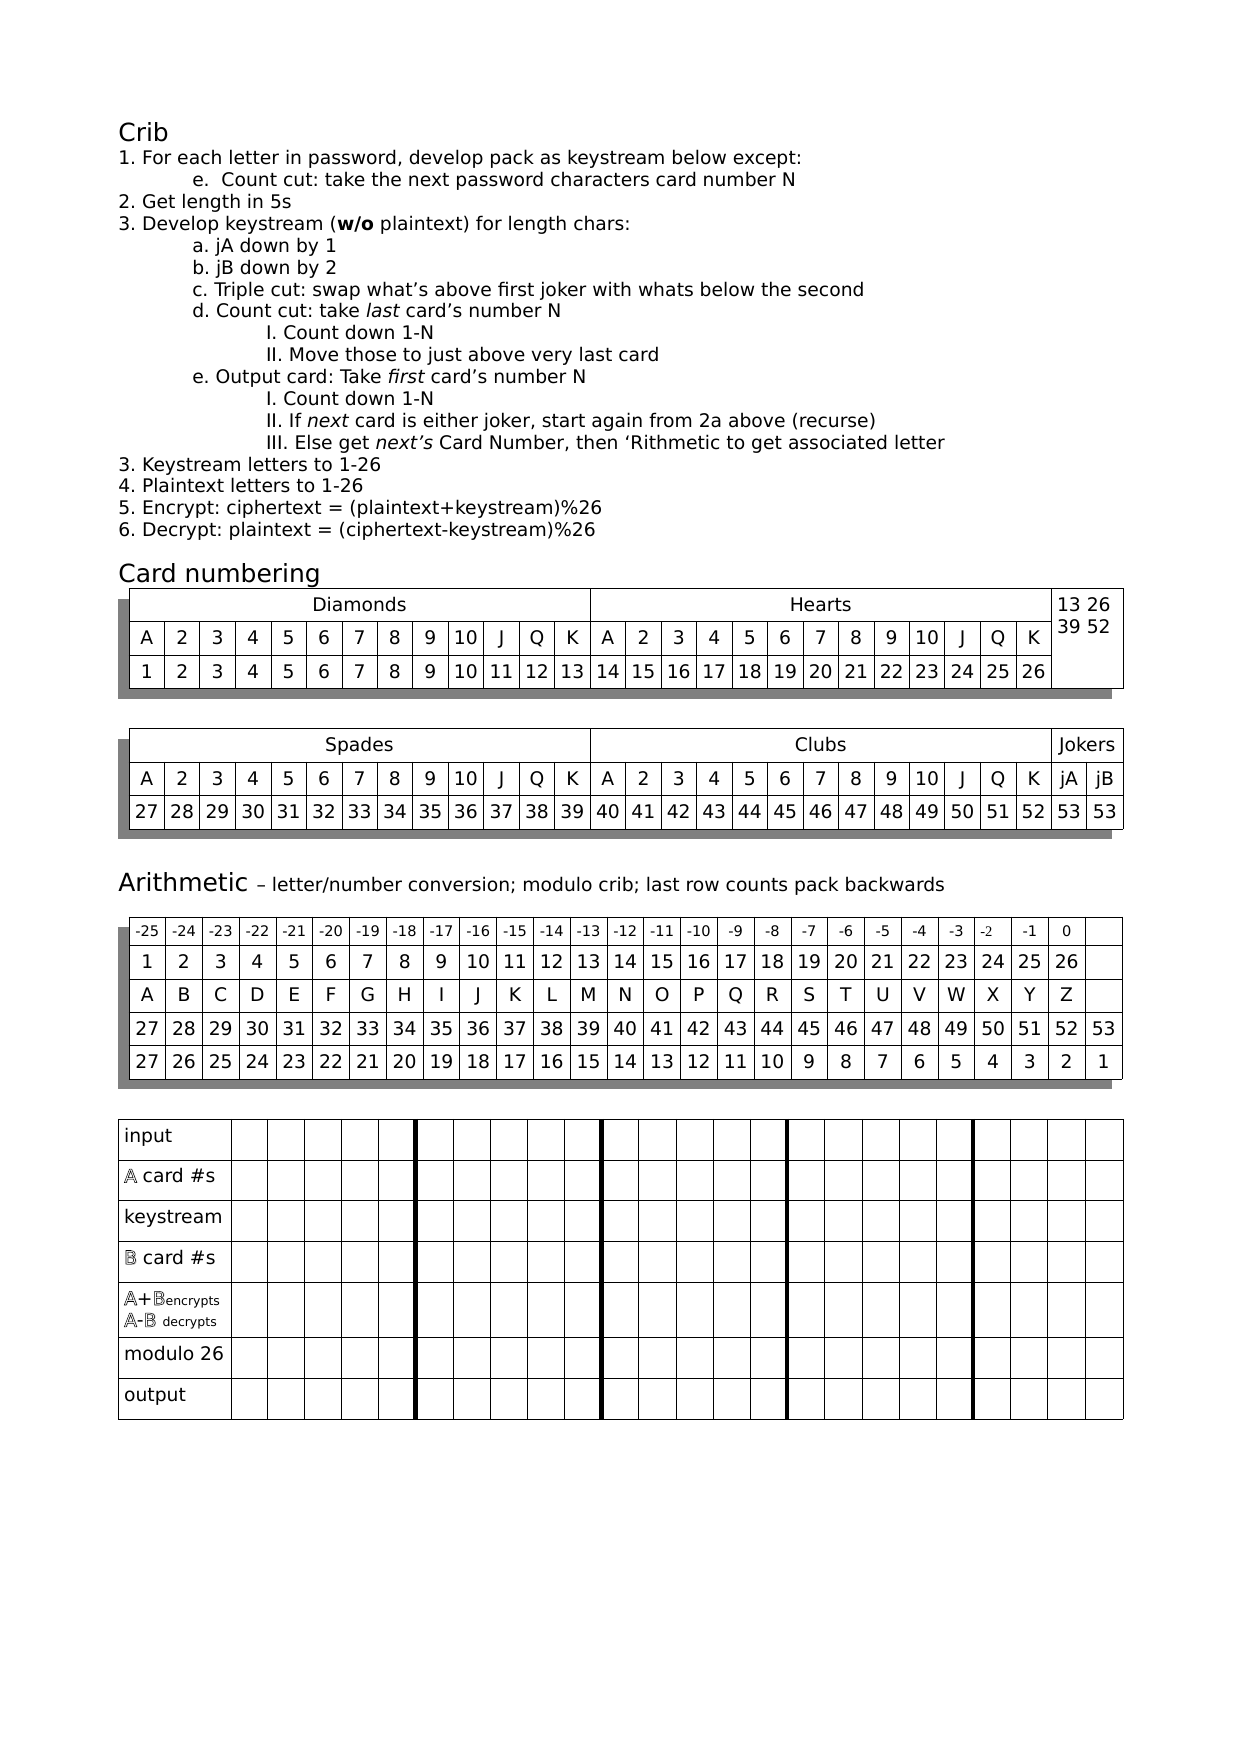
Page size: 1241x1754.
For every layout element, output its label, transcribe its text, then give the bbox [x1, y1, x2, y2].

table_header [1048, 1120, 1085, 1159]
text a. jA down by 1 [118, 235, 1122, 257]
table_cell 8 [378, 763, 412, 795]
table_cell [1011, 1242, 1047, 1282]
table_cell [604, 1201, 638, 1241]
table_header -2 [975, 918, 1011, 945]
table_header -12 [608, 918, 643, 945]
table_cell 8 [839, 763, 874, 795]
table_cell [789, 1379, 824, 1418]
table_cell [975, 1201, 1010, 1241]
table_cell [900, 1201, 936, 1241]
table_header -22 [240, 918, 276, 945]
table_cell 8 [378, 622, 412, 655]
table_header Spades [130, 729, 590, 762]
table_header [789, 1120, 824, 1159]
table_cell [714, 1161, 750, 1200]
table_cell 45 [792, 1013, 827, 1045]
table_cell 18 [755, 946, 791, 978]
table_cell [268, 1242, 304, 1282]
table_cell 7 [865, 1046, 901, 1079]
table_header -15 [497, 918, 533, 945]
table_cell [379, 1283, 413, 1337]
table_cell 44 [755, 1013, 791, 1045]
table_cell 38 [520, 796, 554, 828]
table_cell 10 [910, 763, 944, 795]
table_header -13 [571, 918, 607, 945]
table_cell [268, 1338, 304, 1378]
table_cell [937, 1338, 971, 1378]
table_cell 8 [839, 622, 874, 655]
table_cell 20 [828, 946, 864, 978]
table_cell 39 [571, 1013, 607, 1045]
table_cell [900, 1338, 936, 1378]
table_cell 21 [839, 656, 874, 688]
table_cell 4 [975, 1046, 1011, 1079]
table_cell 53 [1087, 796, 1123, 828]
table_cell 19 [768, 656, 803, 688]
table_cell 17 [497, 1046, 533, 1079]
table_header -8 [755, 918, 791, 945]
table_header Hearts [591, 589, 1051, 621]
table_cell 37 [497, 1013, 533, 1045]
table_cell 51 [981, 796, 1016, 828]
table_cell 9 [413, 763, 448, 795]
table_cell [454, 1161, 490, 1200]
table_cell K [555, 622, 590, 655]
table_cell L [534, 980, 570, 1012]
table_cell [714, 1242, 750, 1282]
table_cell 34 [378, 796, 412, 828]
table_cell 25 [981, 656, 1016, 688]
table_cell [975, 1379, 1010, 1418]
table_cell 22 [875, 656, 909, 688]
table_header -9 [718, 918, 754, 945]
table_header [418, 1120, 453, 1159]
table_cell A [591, 763, 625, 795]
text 5. Encrypt: ciphertext = (plaintext+keystream)%26 [118, 497, 1122, 519]
table_header [528, 1120, 564, 1159]
table_cell [1048, 1161, 1085, 1200]
table_cell 3 [203, 946, 239, 978]
table_cell 41 [644, 1013, 680, 1045]
table_cell Q [981, 622, 1016, 655]
table_cell jB [1087, 763, 1123, 795]
table_cell Q [520, 622, 554, 655]
table_cell 5 [939, 1046, 974, 1079]
table_cell [232, 1161, 267, 1200]
table_cell 50 [975, 1013, 1011, 1045]
table_header [1011, 1120, 1047, 1159]
table_cell [937, 1242, 971, 1282]
table_cell 9 [424, 946, 459, 978]
table_header Clubs [591, 729, 1051, 762]
table_cell Z [1049, 980, 1085, 1012]
table_cell [789, 1338, 824, 1378]
table_header [714, 1120, 750, 1159]
table_cell [1011, 1283, 1047, 1337]
text d. Count cut: take last card’s number N [118, 300, 1122, 322]
table_cell 9 [875, 622, 909, 655]
table_header [232, 1120, 267, 1159]
table_cell [342, 1201, 378, 1241]
table_cell [825, 1338, 862, 1378]
table_cell 34 [387, 1013, 423, 1045]
table_cell keystream [119, 1201, 231, 1241]
table_cell 30 [240, 1013, 276, 1045]
table_cell 20 [387, 1046, 423, 1079]
table_header -20 [313, 918, 349, 945]
table_cell 11 [484, 656, 519, 688]
table_cell [565, 1242, 599, 1282]
table_header -10 [681, 918, 717, 945]
text e. Output card: Take first card’s number N [118, 366, 1122, 388]
table_cell 11 [497, 946, 533, 978]
table_cell [454, 1242, 490, 1282]
table_cell 2 [1049, 1046, 1085, 1079]
table_cell 26 [1049, 946, 1085, 978]
table_cell Q [981, 763, 1016, 795]
table_cell 12 [534, 946, 570, 978]
table_cell K [1017, 763, 1051, 795]
table_cell 20 [804, 656, 838, 688]
table_cell [1048, 1338, 1085, 1378]
table_cell [751, 1283, 785, 1337]
table_cell [379, 1161, 413, 1200]
table_header [751, 1120, 785, 1159]
table_cell [491, 1161, 527, 1200]
table_cell 39 [555, 796, 590, 828]
table_header -23 [203, 918, 239, 945]
table_cell 6 [307, 656, 342, 688]
table_cell [565, 1283, 599, 1337]
table_header [491, 1120, 527, 1159]
table_cell [937, 1379, 971, 1418]
table_cell 10 [449, 622, 483, 655]
table_cell [342, 1338, 378, 1378]
table_header [268, 1120, 304, 1159]
table_cell [900, 1379, 936, 1418]
table_cell 35 [413, 796, 448, 828]
table_cell 29 [203, 1013, 239, 1045]
table_cell [1086, 1379, 1123, 1418]
table_cell 6 [307, 622, 342, 655]
table_cell [604, 1379, 638, 1418]
table_cell [863, 1161, 899, 1200]
table_header [825, 1120, 862, 1159]
table_cell [677, 1379, 713, 1418]
table_cell [825, 1242, 862, 1282]
table_cell 35 [424, 1013, 459, 1045]
table_cell 21 [865, 946, 901, 978]
table_header -16 [460, 918, 496, 945]
table_cell 18 [460, 1046, 496, 1079]
table_cell A [591, 622, 625, 655]
table_cell B card #s [119, 1242, 231, 1282]
table_cell 7 [350, 946, 386, 978]
table_cell 42 [681, 1013, 717, 1045]
table_cell 17 [697, 656, 732, 688]
table_cell [825, 1283, 862, 1337]
table_cell [528, 1242, 564, 1282]
table_cell [1048, 1201, 1085, 1241]
table_cell [751, 1338, 785, 1378]
table_cell K [555, 763, 590, 795]
table_cell [232, 1379, 267, 1418]
table_cell 5 [272, 656, 306, 688]
table_cell [751, 1161, 785, 1200]
table_cell A [130, 763, 164, 795]
table_header [900, 1120, 936, 1159]
table_cell [565, 1201, 599, 1241]
table_cell 4 [236, 763, 271, 795]
table_cell [789, 1161, 824, 1200]
table_cell 52 [1017, 796, 1051, 828]
table_cell [268, 1161, 304, 1200]
table_cell output [119, 1379, 231, 1418]
table_cell [975, 1161, 1010, 1200]
text II. If next card is either joker, start again from 2a above (recurse) III. Else get next’s Card Number, then ‘Rithmetic to get associated letter [118, 410, 1122, 453]
table_cell [565, 1161, 599, 1200]
text 4. Plaintext letters to 1-26 [118, 475, 1122, 497]
table_header -4 [902, 918, 938, 945]
table_cell 27 [130, 1013, 165, 1045]
table_cell 30 [236, 796, 271, 828]
table_cell 10 [449, 763, 483, 795]
text b. jB down by 2 [118, 257, 1122, 278]
table_cell [1048, 1242, 1085, 1282]
table_cell 21 [350, 1046, 386, 1079]
table_cell [232, 1283, 267, 1337]
table_header -25 [130, 918, 165, 945]
table_cell [454, 1201, 490, 1241]
table_cell 53 [1086, 1013, 1122, 1045]
table_cell [1048, 1379, 1085, 1418]
table_cell [232, 1201, 267, 1241]
table_cell 24 [240, 1046, 276, 1079]
table_cell [565, 1338, 599, 1378]
table_header input [119, 1120, 231, 1159]
table_cell V [902, 980, 938, 1012]
table_cell [677, 1242, 713, 1282]
table_cell [418, 1379, 453, 1418]
table_cell 5 [277, 946, 312, 978]
table_cell 2 [166, 946, 202, 978]
table_cell [937, 1283, 971, 1337]
table_cell [418, 1338, 453, 1378]
table_cell J [945, 763, 980, 795]
table_header -21 [277, 918, 312, 945]
table_cell 50 [945, 796, 980, 828]
text 6. Decrypt: plaintext = (ciphertext-keystream)%26 [118, 519, 1122, 541]
text Arithmetic – letter/number conversion; modulo crib; last row counts pack backwards [118, 868, 1122, 898]
table_cell [937, 1161, 971, 1200]
text II. Move those to just above very last card [118, 344, 1122, 366]
table_cell 4 [236, 656, 271, 688]
table_cell 36 [449, 796, 483, 828]
table_cell 7 [343, 656, 377, 688]
table_cell 6 [902, 1046, 938, 1079]
table_cell 43 [697, 796, 732, 828]
table_cell 24 [975, 946, 1011, 978]
table_cell [714, 1338, 750, 1378]
table_cell [863, 1338, 899, 1378]
text Crib [118, 118, 1122, 147]
table_cell [604, 1242, 638, 1282]
table_cell 6 [313, 946, 349, 978]
table_header -1 [1012, 918, 1048, 945]
table_cell [379, 1379, 413, 1418]
table_cell 25 [203, 1046, 239, 1079]
table_cell [268, 1283, 304, 1337]
table_cell S [792, 980, 827, 1012]
table_header -18 [387, 918, 423, 945]
table_cell 4 [697, 763, 732, 795]
table_cell K [1017, 622, 1051, 655]
table_cell 23 [939, 946, 974, 978]
table_cell C [203, 980, 239, 1012]
table_cell A card #s [119, 1161, 231, 1200]
table_cell M [571, 980, 607, 1012]
table_cell [639, 1283, 676, 1337]
table_cell [789, 1201, 824, 1241]
table_cell [1011, 1201, 1047, 1241]
table_cell 9 [413, 622, 448, 655]
table_header -7 [792, 918, 827, 945]
text Card numbering [118, 559, 1122, 588]
table_cell 2 [165, 622, 199, 655]
table_cell [454, 1338, 490, 1378]
table_cell 6 [307, 763, 342, 795]
table_header [863, 1120, 899, 1159]
table_cell [1086, 1338, 1123, 1378]
table_cell 33 [343, 796, 377, 828]
table_cell [714, 1201, 750, 1241]
table_cell 40 [608, 1013, 643, 1045]
table_cell [900, 1161, 936, 1200]
table_cell 7 [343, 622, 377, 655]
table_cell jA [1052, 763, 1086, 795]
table_cell 13 [555, 656, 590, 688]
table_cell [305, 1201, 341, 1241]
table_cell 8 [378, 656, 412, 688]
table_header [639, 1120, 676, 1159]
table_cell A+Bencrypts A-B decrypts [119, 1283, 231, 1337]
table_cell 48 [902, 1013, 938, 1045]
table_cell 3 [200, 656, 235, 688]
table_header [937, 1120, 971, 1159]
text 3. Develop keystream (w/o plaintext) for length chars: [118, 213, 1122, 235]
table_cell 53 [1052, 796, 1086, 828]
table_cell 1 [130, 946, 165, 978]
table_cell [975, 1338, 1010, 1378]
table_cell 41 [626, 796, 661, 828]
table_cell [863, 1379, 899, 1418]
table_cell [528, 1283, 564, 1337]
table_cell [1086, 1283, 1123, 1337]
table_cell 27 [130, 796, 164, 828]
table_cell [1086, 1161, 1123, 1200]
table_cell 29 [200, 796, 235, 828]
table_cell A [130, 622, 164, 655]
table_cell 2 [165, 763, 199, 795]
table_cell 44 [733, 796, 767, 828]
table_cell 49 [939, 1013, 974, 1045]
table_cell 51 [1012, 1013, 1048, 1045]
table_cell [491, 1242, 527, 1282]
table_header -14 [534, 918, 570, 945]
table_cell 4 [697, 622, 732, 655]
table_cell 14 [591, 656, 625, 688]
table_cell [639, 1379, 676, 1418]
table_cell [975, 1283, 1010, 1337]
table_cell [1048, 1283, 1085, 1337]
table_cell B [166, 980, 202, 1012]
table_cell 3 [200, 622, 235, 655]
table_cell [491, 1338, 527, 1378]
table_cell [937, 1201, 971, 1241]
table_cell 8 [387, 946, 423, 978]
table_header 0 [1049, 918, 1085, 945]
table_header 13 26 39 52 [1052, 589, 1123, 688]
table_cell J [484, 763, 519, 795]
table_cell [379, 1201, 413, 1241]
table_cell [565, 1379, 599, 1418]
table_cell 46 [828, 1013, 864, 1045]
table_header [1086, 1120, 1123, 1159]
table_cell [491, 1283, 527, 1337]
table_cell [677, 1283, 713, 1337]
table_cell [232, 1242, 267, 1282]
text I. Count down 1-N [118, 388, 1122, 410]
table_cell D [240, 980, 276, 1012]
table_cell [268, 1201, 304, 1241]
table_cell [1011, 1161, 1047, 1200]
table_cell 3 [662, 622, 696, 655]
table_cell [379, 1338, 413, 1378]
table_cell 5 [272, 763, 306, 795]
table_cell 6 [768, 763, 803, 795]
table_cell [1086, 1201, 1123, 1241]
table_cell [825, 1201, 862, 1241]
table_cell [342, 1283, 378, 1337]
text I. Count down 1-N [118, 322, 1122, 344]
table_cell 48 [875, 796, 909, 828]
table_cell U [865, 980, 901, 1012]
table_header [305, 1120, 341, 1159]
table_cell 22 [313, 1046, 349, 1079]
table_cell [639, 1161, 676, 1200]
table_cell 1 [1086, 1046, 1122, 1079]
table_cell [863, 1242, 899, 1282]
table_header -19 [350, 918, 386, 945]
table_header -3 [939, 918, 974, 945]
table_cell [677, 1338, 713, 1378]
table_cell [604, 1283, 638, 1337]
table_cell 23 [910, 656, 944, 688]
table_header Jokers [1052, 729, 1123, 762]
table_cell [305, 1338, 341, 1378]
table_cell 9 [875, 763, 909, 795]
table_cell 31 [277, 1013, 312, 1045]
table_cell 9 [792, 1046, 827, 1079]
table_cell 2 [165, 656, 199, 688]
table_cell 28 [166, 1013, 202, 1045]
table_cell 19 [424, 1046, 459, 1079]
table_cell A [130, 980, 165, 1012]
table_cell [528, 1201, 564, 1241]
table_cell [714, 1283, 750, 1337]
table_cell 2 [626, 622, 661, 655]
table_cell 36 [460, 1013, 496, 1045]
table_cell 49 [910, 796, 944, 828]
table_cell 16 [662, 656, 696, 688]
table_cell 7 [343, 763, 377, 795]
table_cell 17 [718, 946, 754, 978]
table_cell 26 [1017, 656, 1051, 688]
table_cell 14 [608, 946, 643, 978]
table_cell [639, 1242, 676, 1282]
table_cell [342, 1379, 378, 1418]
table_cell K [497, 980, 533, 1012]
table_header -11 [644, 918, 680, 945]
table_cell 10 [460, 946, 496, 978]
table_cell 8 [828, 1046, 864, 1079]
table_cell [1086, 946, 1122, 978]
table_cell Y [1012, 980, 1048, 1012]
table_cell [305, 1161, 341, 1200]
table_cell 10 [755, 1046, 791, 1079]
table_cell I [424, 980, 459, 1012]
table_cell 3 [200, 763, 235, 795]
table_cell 4 [236, 622, 271, 655]
table_cell H [387, 980, 423, 1012]
table_cell [677, 1161, 713, 1200]
table_cell 33 [350, 1013, 386, 1045]
table_cell 18 [733, 656, 767, 688]
table_cell [825, 1161, 862, 1200]
table_cell [528, 1379, 564, 1418]
table_cell T [828, 980, 864, 1012]
table_cell [454, 1379, 490, 1418]
table_cell N [608, 980, 643, 1012]
table_cell 3 [1012, 1046, 1048, 1079]
table_cell 11 [718, 1046, 754, 1079]
table_cell 40 [591, 796, 625, 828]
table_cell [232, 1338, 267, 1378]
table_cell [639, 1338, 676, 1378]
text 1. For each letter in password, develop pack as keystream below except: e. Count cut: take the next password characters card number N 2. Get length in 5s [118, 147, 1122, 213]
table_cell [491, 1379, 527, 1418]
table_cell [604, 1338, 638, 1378]
table_cell 32 [313, 1013, 349, 1045]
table_cell E [277, 980, 312, 1012]
table_header [604, 1120, 638, 1159]
table_cell X [975, 980, 1011, 1012]
table_cell [677, 1201, 713, 1241]
table_cell 5 [272, 622, 306, 655]
table_cell 46 [804, 796, 838, 828]
table_cell J [945, 622, 980, 655]
table_cell 10 [910, 622, 944, 655]
table_header [1086, 918, 1122, 945]
table_cell 16 [534, 1046, 570, 1079]
text c. Triple cut: swap what’s above first joker with whats below the second [118, 278, 1122, 300]
table_cell 42 [662, 796, 696, 828]
table_cell 47 [865, 1013, 901, 1045]
table_cell [418, 1283, 453, 1337]
table_cell 10 [449, 656, 483, 688]
table_cell 32 [307, 796, 342, 828]
table_cell [604, 1161, 638, 1200]
table_cell [342, 1242, 378, 1282]
table_cell 14 [608, 1046, 643, 1079]
table_cell Q [520, 763, 554, 795]
table_cell [1011, 1379, 1047, 1418]
table_cell 31 [272, 796, 306, 828]
table_cell 1 [130, 656, 164, 688]
table_cell [528, 1338, 564, 1378]
table_cell [825, 1379, 862, 1418]
table_cell [789, 1242, 824, 1282]
table_cell modulo 26 [119, 1338, 231, 1378]
table_cell 19 [792, 946, 827, 978]
table_cell [342, 1161, 378, 1200]
table_header [677, 1120, 713, 1159]
table_cell [418, 1161, 453, 1200]
table_cell [379, 1242, 413, 1282]
table_cell [863, 1201, 899, 1241]
table_cell 15 [626, 656, 661, 688]
table_header [379, 1120, 413, 1159]
table_cell [863, 1283, 899, 1337]
table_cell W [939, 980, 974, 1012]
table_cell O [644, 980, 680, 1012]
table_cell J [460, 980, 496, 1012]
table_cell [1086, 1242, 1123, 1282]
table_cell 27 [130, 1046, 165, 1079]
table_cell [418, 1201, 453, 1241]
table_cell 16 [681, 946, 717, 978]
table_cell [789, 1283, 824, 1337]
table_cell [900, 1283, 936, 1337]
table_cell [1086, 980, 1122, 1012]
table_header -5 [865, 918, 901, 945]
table_cell 22 [902, 946, 938, 978]
table_cell 43 [718, 1013, 754, 1045]
table_cell 37 [484, 796, 519, 828]
table_cell 5 [733, 763, 767, 795]
table_cell [751, 1379, 785, 1418]
table_cell 6 [768, 622, 803, 655]
text 3. Keystream letters to 1-26 [118, 453, 1122, 475]
table_cell 13 [644, 1046, 680, 1079]
table_cell 2 [626, 763, 661, 795]
table_cell [454, 1283, 490, 1337]
table_cell 23 [277, 1046, 312, 1079]
table_cell [639, 1201, 676, 1241]
table_cell 3 [662, 763, 696, 795]
table_cell [1011, 1338, 1047, 1378]
table_cell [268, 1379, 304, 1418]
table_header Diamonds [130, 589, 590, 621]
table_cell [751, 1201, 785, 1241]
table_cell 15 [571, 1046, 607, 1079]
table_cell 7 [804, 622, 838, 655]
table_cell 52 [1049, 1013, 1085, 1045]
table_cell 24 [945, 656, 980, 688]
table_cell Q [718, 980, 754, 1012]
table_header -17 [424, 918, 459, 945]
table_cell [418, 1242, 453, 1282]
table_cell 45 [768, 796, 803, 828]
table_cell [491, 1201, 527, 1241]
table_cell [751, 1242, 785, 1282]
table_cell [305, 1379, 341, 1418]
table_cell 5 [733, 622, 767, 655]
table_cell 25 [1012, 946, 1048, 978]
table_cell [528, 1161, 564, 1200]
table_cell R [755, 980, 791, 1012]
table_cell 26 [166, 1046, 202, 1079]
table_cell [900, 1242, 936, 1282]
table_cell 13 [571, 946, 607, 978]
table_header [342, 1120, 378, 1159]
table_cell P [681, 980, 717, 1012]
table_cell 12 [681, 1046, 717, 1079]
table_cell [305, 1242, 341, 1282]
table_cell 9 [413, 656, 448, 688]
table_cell [975, 1242, 1010, 1282]
table_cell 47 [839, 796, 874, 828]
table_header [454, 1120, 490, 1159]
table_cell 28 [165, 796, 199, 828]
table_header -24 [166, 918, 202, 945]
table_cell 38 [534, 1013, 570, 1045]
table_cell 4 [240, 946, 276, 978]
table_cell F [313, 980, 349, 1012]
table_cell 12 [520, 656, 554, 688]
table_cell G [350, 980, 386, 1012]
table_cell 15 [644, 946, 680, 978]
table_cell [305, 1283, 341, 1337]
table_header -6 [828, 918, 864, 945]
table_cell 7 [804, 763, 838, 795]
table_header [975, 1120, 1010, 1159]
table_cell [714, 1379, 750, 1418]
table_cell J [484, 622, 519, 655]
table_header [565, 1120, 599, 1159]
